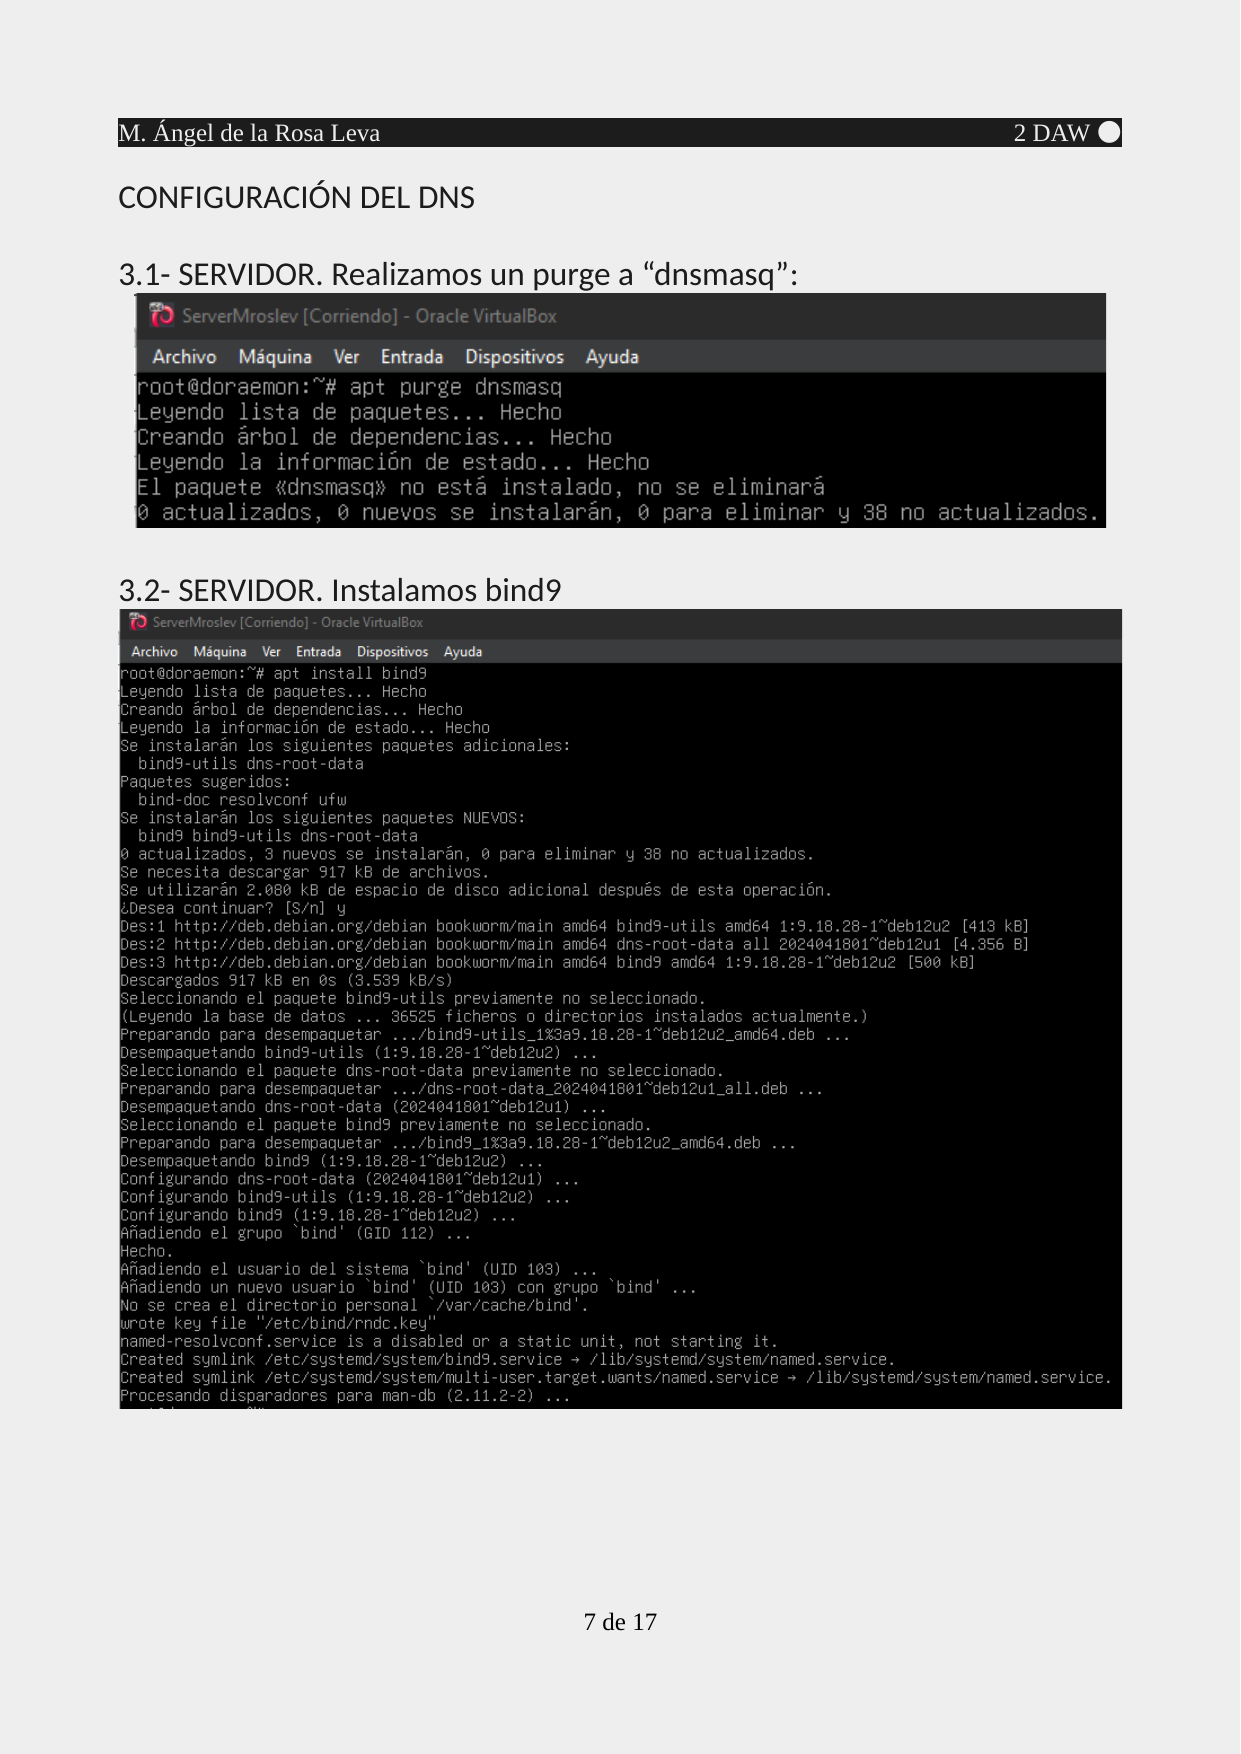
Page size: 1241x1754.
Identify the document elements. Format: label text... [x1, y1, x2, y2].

text 3.1- SERVIDOR. Realizamos un purge a “dnsmasq”: [118, 253, 1122, 293]
picture [134, 293, 1107, 528]
text CONFIGURACIÓN DEL DNS [118, 176, 1122, 217]
text 3.2- SERVIDOR. Instalamos bind9 [118, 293, 1122, 609]
picture [118, 609, 1123, 1409]
